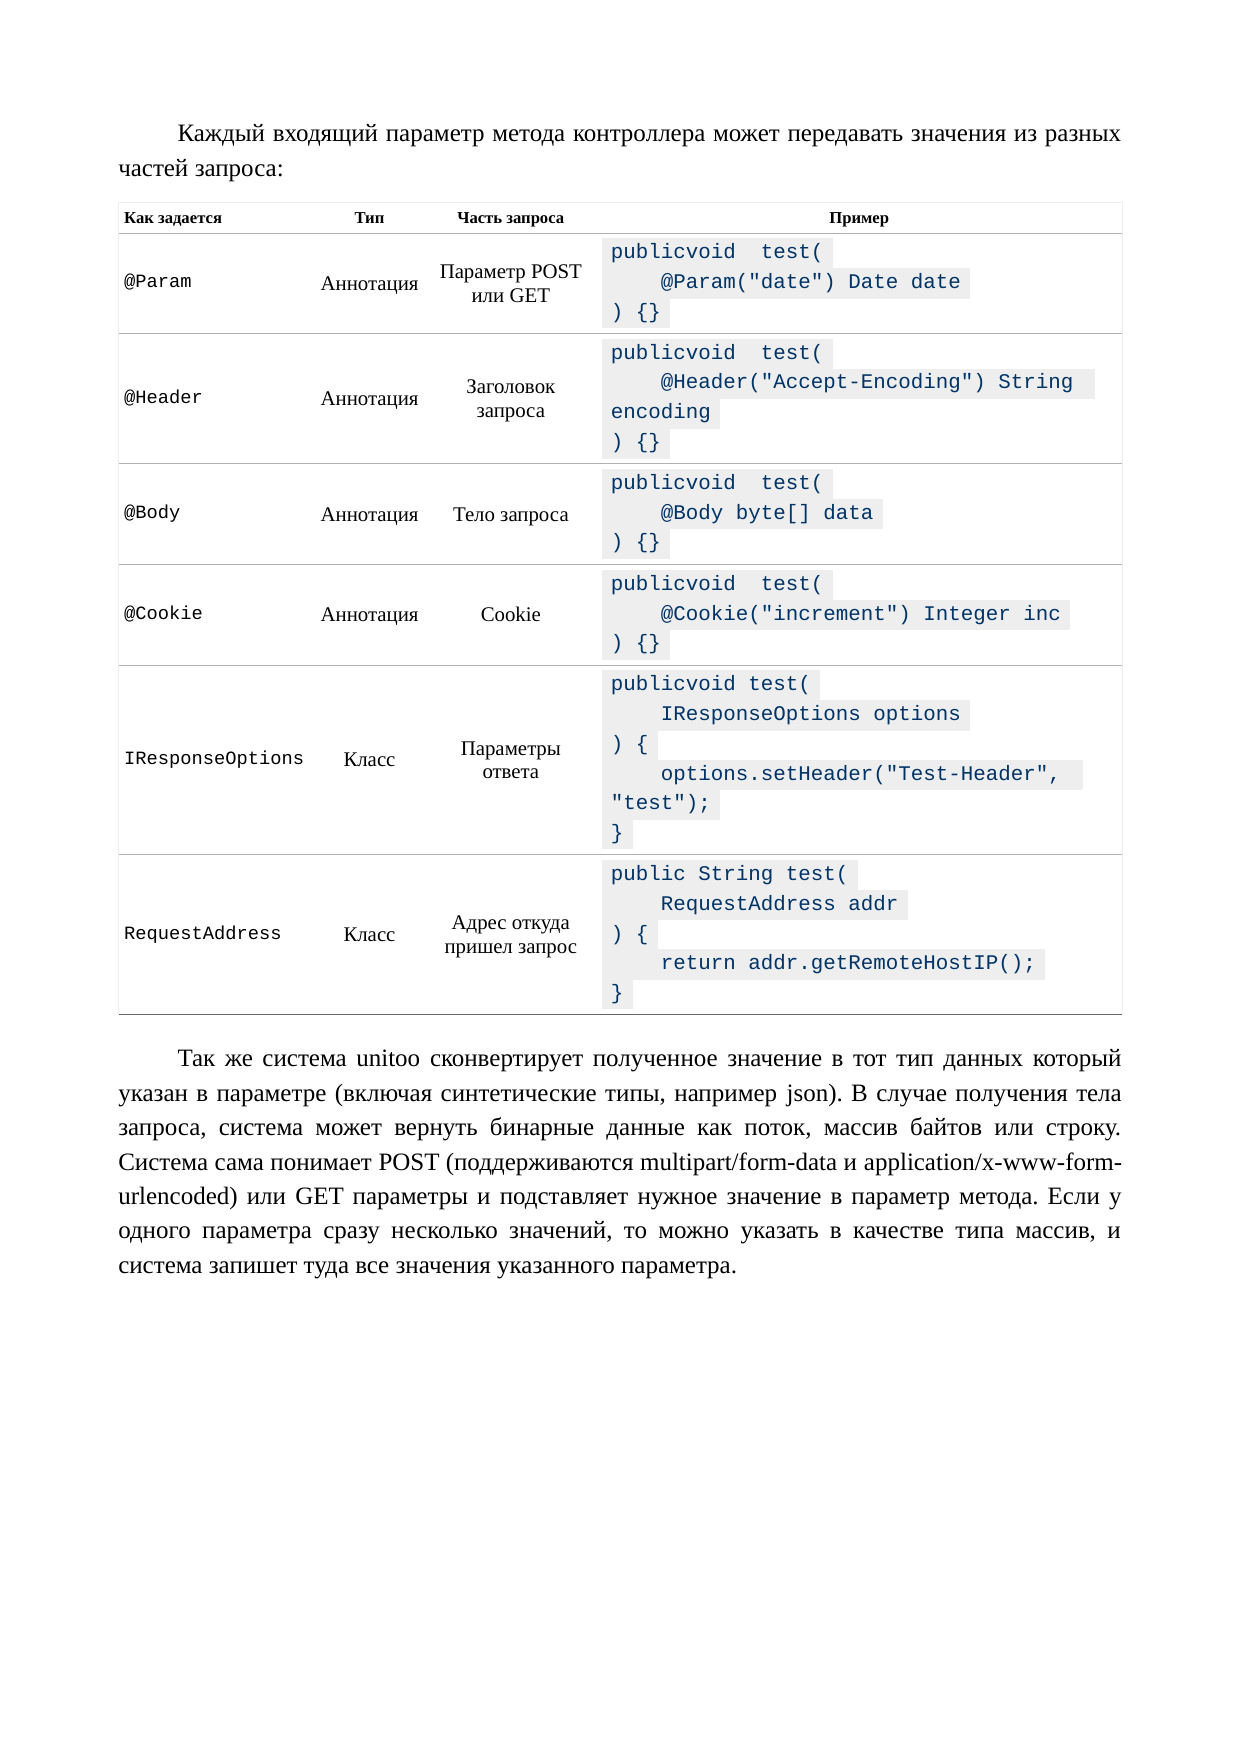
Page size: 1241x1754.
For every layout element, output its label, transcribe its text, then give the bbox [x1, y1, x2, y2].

table_cell Параметр POST или GET [425, 234, 596, 333]
table_cell RequestAddress [119, 855, 313, 1014]
table_cell publicvoid test( IResponseOptions options ) { options.setHeader("Test-Header", "test"); } [596, 666, 1122, 854]
table_cell publicvoid test( @Cookie("increment") Integer inc ) {} [596, 565, 1122, 664]
table_cell publicvoid test( @Header("Accept-Encoding") String encoding ) {} [596, 334, 1122, 463]
table_cell Адрес откуда пришел запрос [425, 855, 596, 1014]
text Каждый входящий параметр метода контроллера может передавать значения из разных частей запроса: [118, 118, 1122, 181]
table_header Тип [313, 203, 425, 232]
table_cell @Cookie [119, 565, 313, 664]
table_cell Аннотация [313, 464, 425, 564]
table_header Пример [596, 203, 1122, 232]
table_cell publicvoid test( @Param("date") Date date ) {} [596, 234, 1122, 333]
table_cell Параметры ответа [425, 666, 596, 854]
table_cell Аннотация [313, 234, 425, 333]
table_cell Класс [313, 855, 425, 1014]
table_cell Cookie [425, 565, 596, 664]
table_cell @Header [119, 334, 313, 463]
table_cell IResponseOptions [119, 666, 313, 854]
table_cell Аннотация [313, 565, 425, 664]
table_cell public String test( RequestAddress addr ) { return addr.getRemoteHostIP(); } [596, 855, 1122, 1014]
table_cell Аннотация [313, 334, 425, 463]
table_cell @Body [119, 464, 313, 564]
text Так же система unitoo сконвертирует полученное значение в тот тип данных который указан в параметре (включая синтетические типы, например json). В случае получения тела запроса, система может вернуть бинарные данные как поток, массив байтов или строку. Система сама понимает POST (поддерживаются multipart/form-data и application/x-www-form-urlencoded) или GET параметры и подставляет нужное значение в параметр метода. Если у одного параметра сразу несколько значений, то можно указать в качестве типа массив, и система запишет туда все значения указанного параметра. [118, 1043, 1122, 1279]
table_cell Заголовок запроса [425, 334, 596, 463]
table_cell publicvoid test( @Body byte[] data ) {} [596, 464, 1122, 564]
table_cell @Param [119, 234, 313, 333]
table_header Часть запроса [425, 203, 596, 232]
table_cell Тело запроса [425, 464, 596, 564]
table_header Как задается [119, 203, 313, 232]
table_cell Класс [313, 666, 425, 854]
